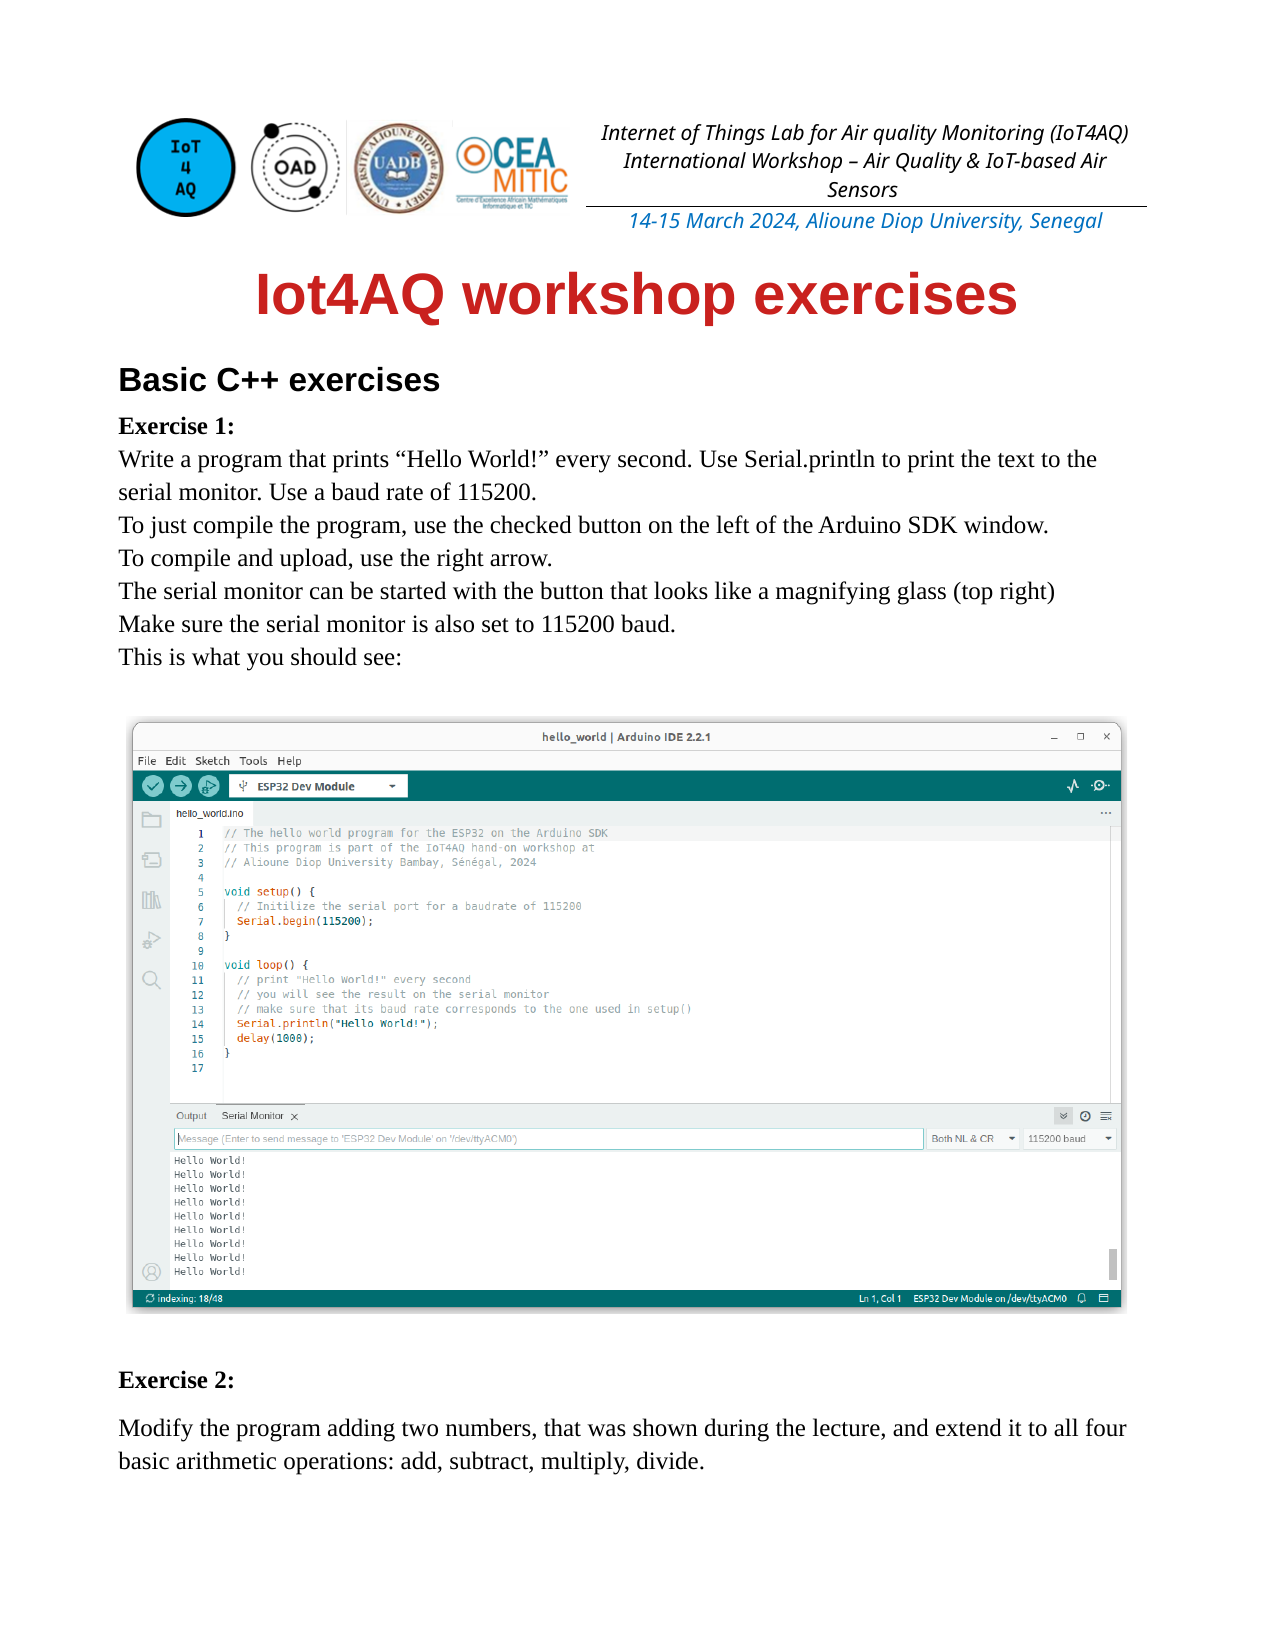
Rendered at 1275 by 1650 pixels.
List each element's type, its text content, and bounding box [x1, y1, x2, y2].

picture [126, 716, 1128, 1314]
text Exercise 2: [118, 1365, 1157, 1394]
text Exercise 1: Write a program that prints “Hello World!” every second. Use Serial.println to print the text to the serial monitor. Use a baud rate of 115200. To just compile the program, use the checked button on the left of the Arduino SDK window. To compile and upload, use the right arrow. The serial monitor can be started with the button that looks like a magnifying glass (top right) Make sure the serial monitor is also set to 115200 baud. This is what you should see: [118, 411, 1157, 671]
table_header Internet of Things Lab for Air quality Monitoring (IoT4AQ) International Workshop – Air Quality & IoT-based Air Sensors 14-15 March 2024, Alioune Diop University, Senegal [575, 118, 1158, 235]
subtitle Basic C++ exercises [118, 360, 1157, 399]
picture [136, 118, 571, 217]
title Iot4AQ workshop exercises [118, 260, 1157, 327]
text Modify the program adding two numbers, that was shown during the lecture, and extend it to all four basic arithmetic operations: add, subtract, multiply, divide. [118, 1413, 1157, 1475]
table_header [125, 118, 575, 235]
